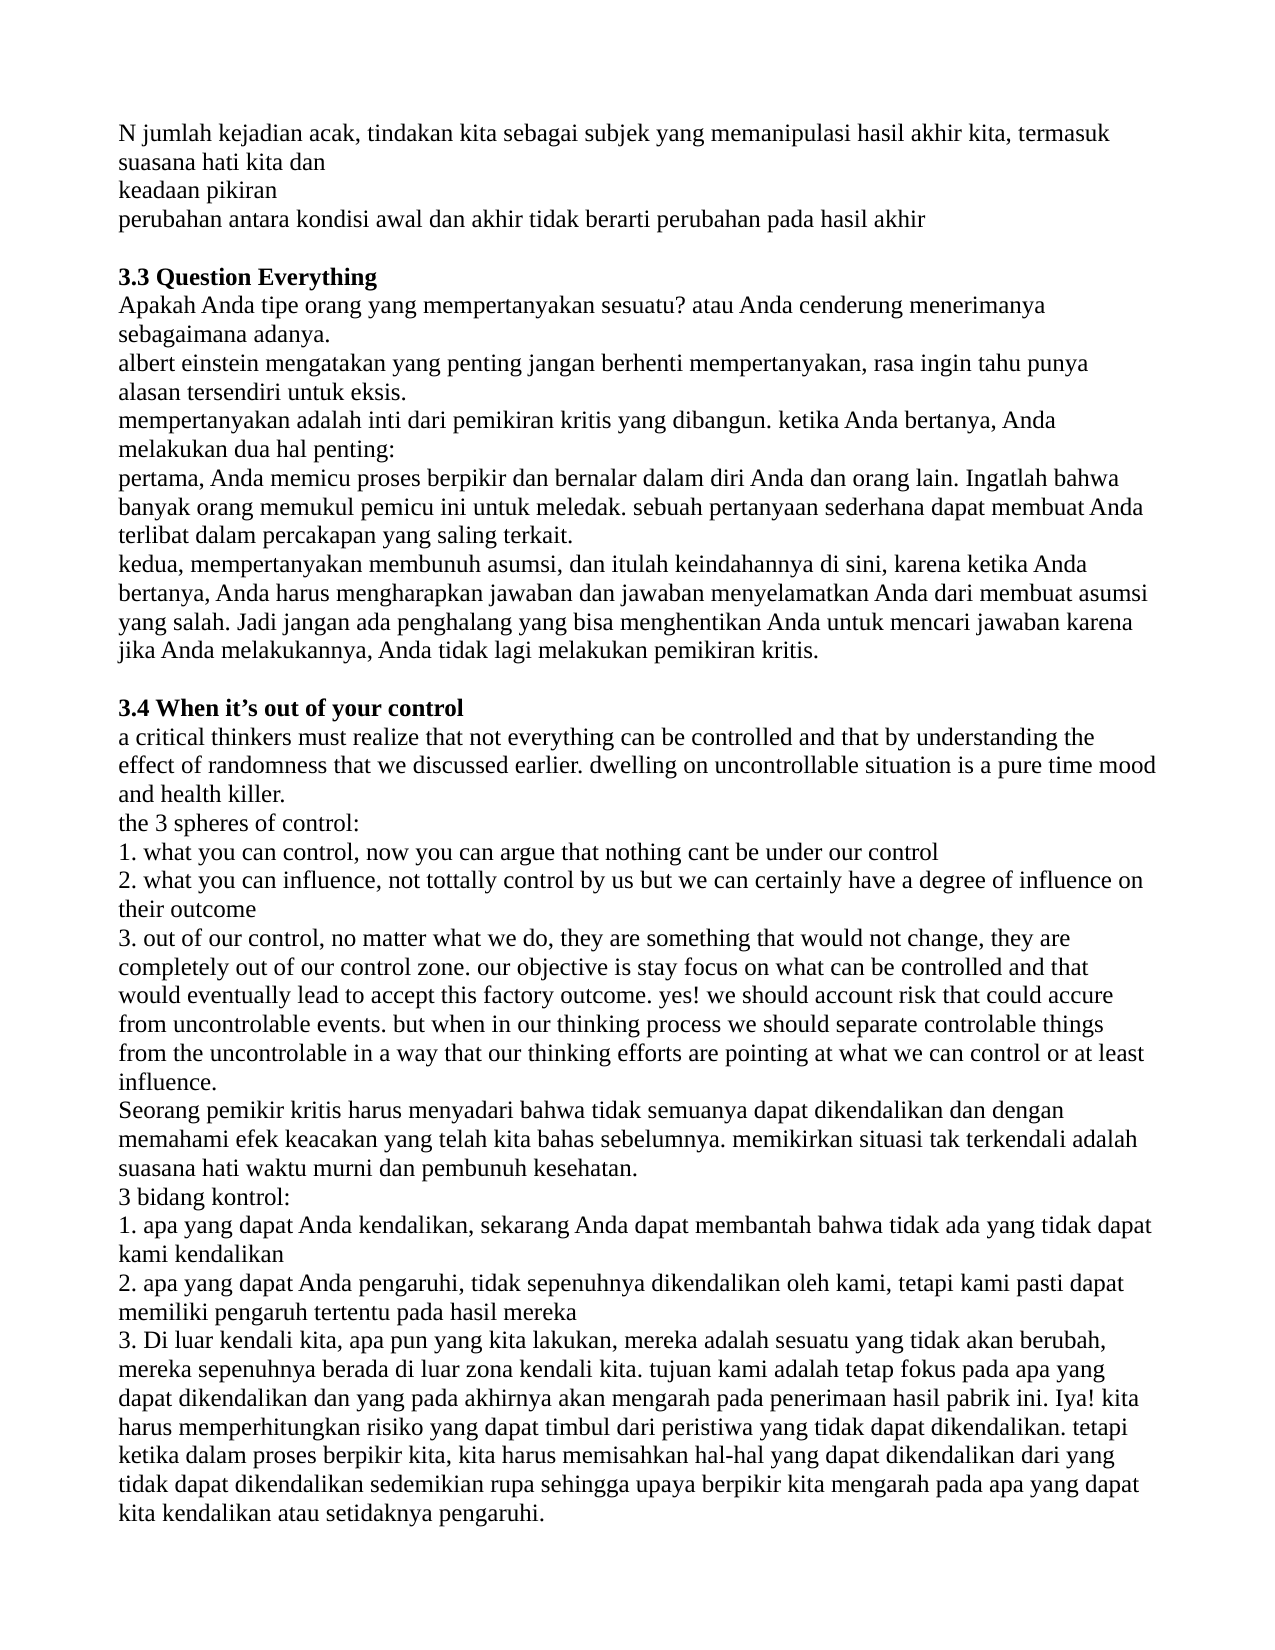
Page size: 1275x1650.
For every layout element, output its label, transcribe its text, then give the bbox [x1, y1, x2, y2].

text perubahan antara kondisi awal dan akhir tidak berarti perubahan pada hasil akhir [118, 204, 1157, 233]
text 3.4 When it’s out of your control [118, 693, 1157, 722]
text 2. what you can influence, not tottally control by us but we can certainly have a degree of influence on their outcome [118, 866, 1157, 923]
text 2. apa yang dapat Anda pengaruhi, tidak sepenuhnya dikendalikan oleh kami, tetapi kami pasti dapat memiliki pengaruh tertentu pada hasil mereka [118, 1268, 1157, 1326]
text Seorang pemikir kritis harus menyadari bahwa tidak semuanya dapat dikendalikan dan dengan memahami efek keacakan yang telah kita bahas sebelumnya. memikirkan situasi tak terkendali adalah suasana hati waktu murni dan pembunuh kesehatan. [118, 1096, 1157, 1182]
text kedua, mempertanyakan membunuh asumsi, dan itulah keindahannya di sini, karena ketika Anda bertanya, Anda harus mengharapkan jawaban dan jawaban menyelamatkan Anda dari membuat asumsi yang salah. Jadi jangan ada penghalang yang bisa menghentikan Anda untuk mencari jawaban karena jika Anda melakukannya, Anda tidak lagi melakukan pemikiran kritis. [118, 549, 1157, 664]
text Apakah Anda tipe orang yang mempertanyakan sesuatu? atau Anda cenderung menerimanya sebagaimana adanya. [118, 291, 1157, 348]
text N jumlah kejadian acak, tindakan kita sebagai subjek yang memanipulasi hasil akhir kita, termasuk suasana hati kita dan [118, 118, 1157, 176]
text 1. what you can control, now you can argue that nothing cant be under our control [118, 837, 1157, 866]
text 3.3 Question Everything [118, 262, 1157, 291]
text the 3 spheres of control: [118, 808, 1157, 837]
text albert einstein mengatakan yang penting jangan berhenti mempertanyakan, rasa ingin tahu punya alasan tersendiri untuk eksis. [118, 348, 1157, 406]
text 3. out of our control, no matter what we do, they are something that would not change, they are completely out of our control zone. our objective is stay focus on what can be controlled and that would eventually lead to accept this factory outcome. yes! we should account risk that could accure from uncontrolable events. but when in our thinking process we should separate controlable things from the uncontrolable in a way that our thinking efforts are pointing at what we can control or at least influence. [118, 923, 1157, 1096]
text a critical thinkers must realize that not everything can be controlled and that by understanding the effect of randomness that we discussed earlier. dwelling on uncontrollable situation is a pure time mood and health killer. [118, 722, 1157, 808]
text 3 bidang kontrol: [118, 1182, 1157, 1211]
text 1. apa yang dapat Anda kendalikan, sekarang Anda dapat membantah bahwa tidak ada yang tidak dapat kami kendalikan [118, 1211, 1157, 1268]
text pertama, Anda memicu proses berpikir dan bernalar dalam diri Anda dan orang lain. Ingatlah bahwa banyak orang memukul pemicu ini untuk meledak. sebuah pertanyaan sederhana dapat membuat Anda terlibat dalam percakapan yang saling terkait. [118, 463, 1157, 549]
text keadaan pikiran [118, 176, 1157, 204]
text mempertanyakan adalah inti dari pemikiran kritis yang dibangun. ketika Anda bertanya, Anda melakukan dua hal penting: [118, 406, 1157, 463]
text 3. Di luar kendali kita, apa pun yang kita lakukan, mereka adalah sesuatu yang tidak akan berubah, mereka sepenuhnya berada di luar zona kendali kita. tujuan kami adalah tetap fokus pada apa yang dapat dikendalikan dan yang pada akhirnya akan mengarah pada penerimaan hasil pabrik ini. Iya! kita harus memperhitungkan risiko yang dapat timbul dari peristiwa yang tidak dapat dikendalikan. tetapi ketika dalam proses berpikir kita, kita harus memisahkan hal-hal yang dapat dikendalikan dari yang tidak dapat dikendalikan sedemikian rupa sehingga upaya berpikir kita mengarah pada apa yang dapat kita kendalikan atau setidaknya pengaruhi. [118, 1326, 1157, 1527]
